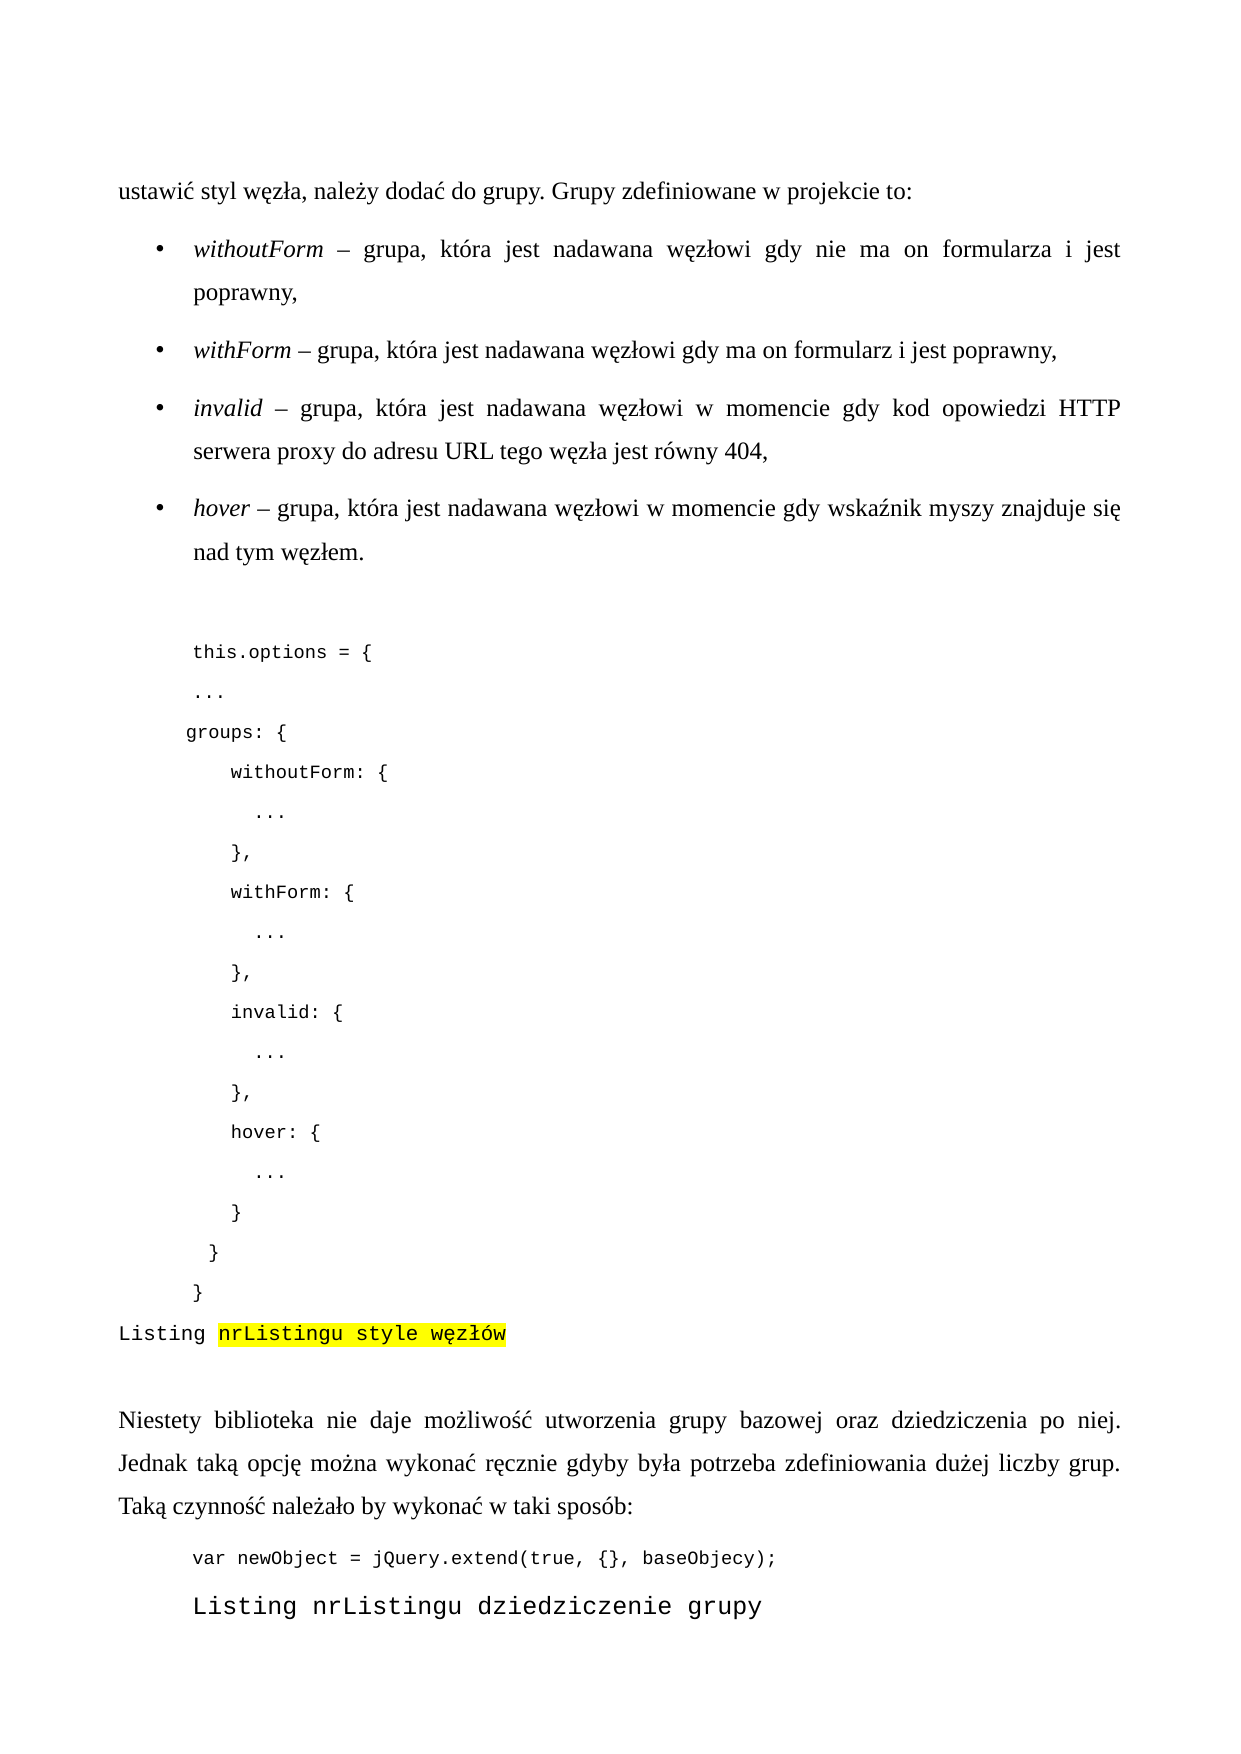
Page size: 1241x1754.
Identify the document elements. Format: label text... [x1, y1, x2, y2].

list hover – grupa, która jest nadawana węzłowi w momencie gdy wskaźnik myszy znajduje się nad tym węzłem. [156, 493, 1122, 565]
text withForm: { [118, 883, 1122, 904]
text var newObject = jQuery.extend(true, {}, baseObjecy); [118, 1549, 1122, 1570]
list invalid – grupa, która jest nadawana węzłowi w momencie gdy kod opowiedzi HTTP serwera proxy do adresu URL tego węzła jest równy 404, [156, 393, 1122, 464]
text Listing nrListingu style węzłów [118, 1323, 1122, 1347]
text } [118, 1243, 1122, 1264]
text ... [118, 1163, 1122, 1184]
text ... [118, 803, 1122, 824]
text } [118, 1203, 1122, 1224]
text Niestety biblioteka nie daje możliwość utworzenia grupy bazowej oraz dziedziczenia po niej. Jednak taką opcję można wykonać ręcznie gdyby była potrzeba zdefiniowania dużej liczby grup. Taką czynność należało by wykonać w taki sposób: [118, 1405, 1122, 1520]
text withoutForm: { [118, 763, 1122, 784]
text }, [118, 963, 1122, 984]
text ... [118, 683, 1122, 704]
text ... [118, 1043, 1122, 1064]
text }, [118, 1083, 1122, 1104]
text hover: { [118, 1123, 1122, 1144]
text } [118, 1283, 1122, 1304]
text ustawić styl węzła, należy dodać do grupy. Grupy zdefiniowane w projekcie to: [118, 176, 1122, 205]
text Listing nrListingu dziedziczenie grupy [118, 1594, 1122, 1622]
text invalid: { [118, 1003, 1122, 1024]
text groups: { [118, 723, 1122, 744]
text }, [118, 843, 1122, 864]
text ... [118, 923, 1122, 944]
list withoutForm – grupa, która jest nadawana węzłowi gdy nie ma on formularza i jest poprawny, [156, 234, 1122, 306]
text this.options = { [118, 643, 1122, 664]
list withForm – grupa, która jest nadawana węzłowi gdy ma on formularz i jest poprawny, [156, 335, 1122, 364]
